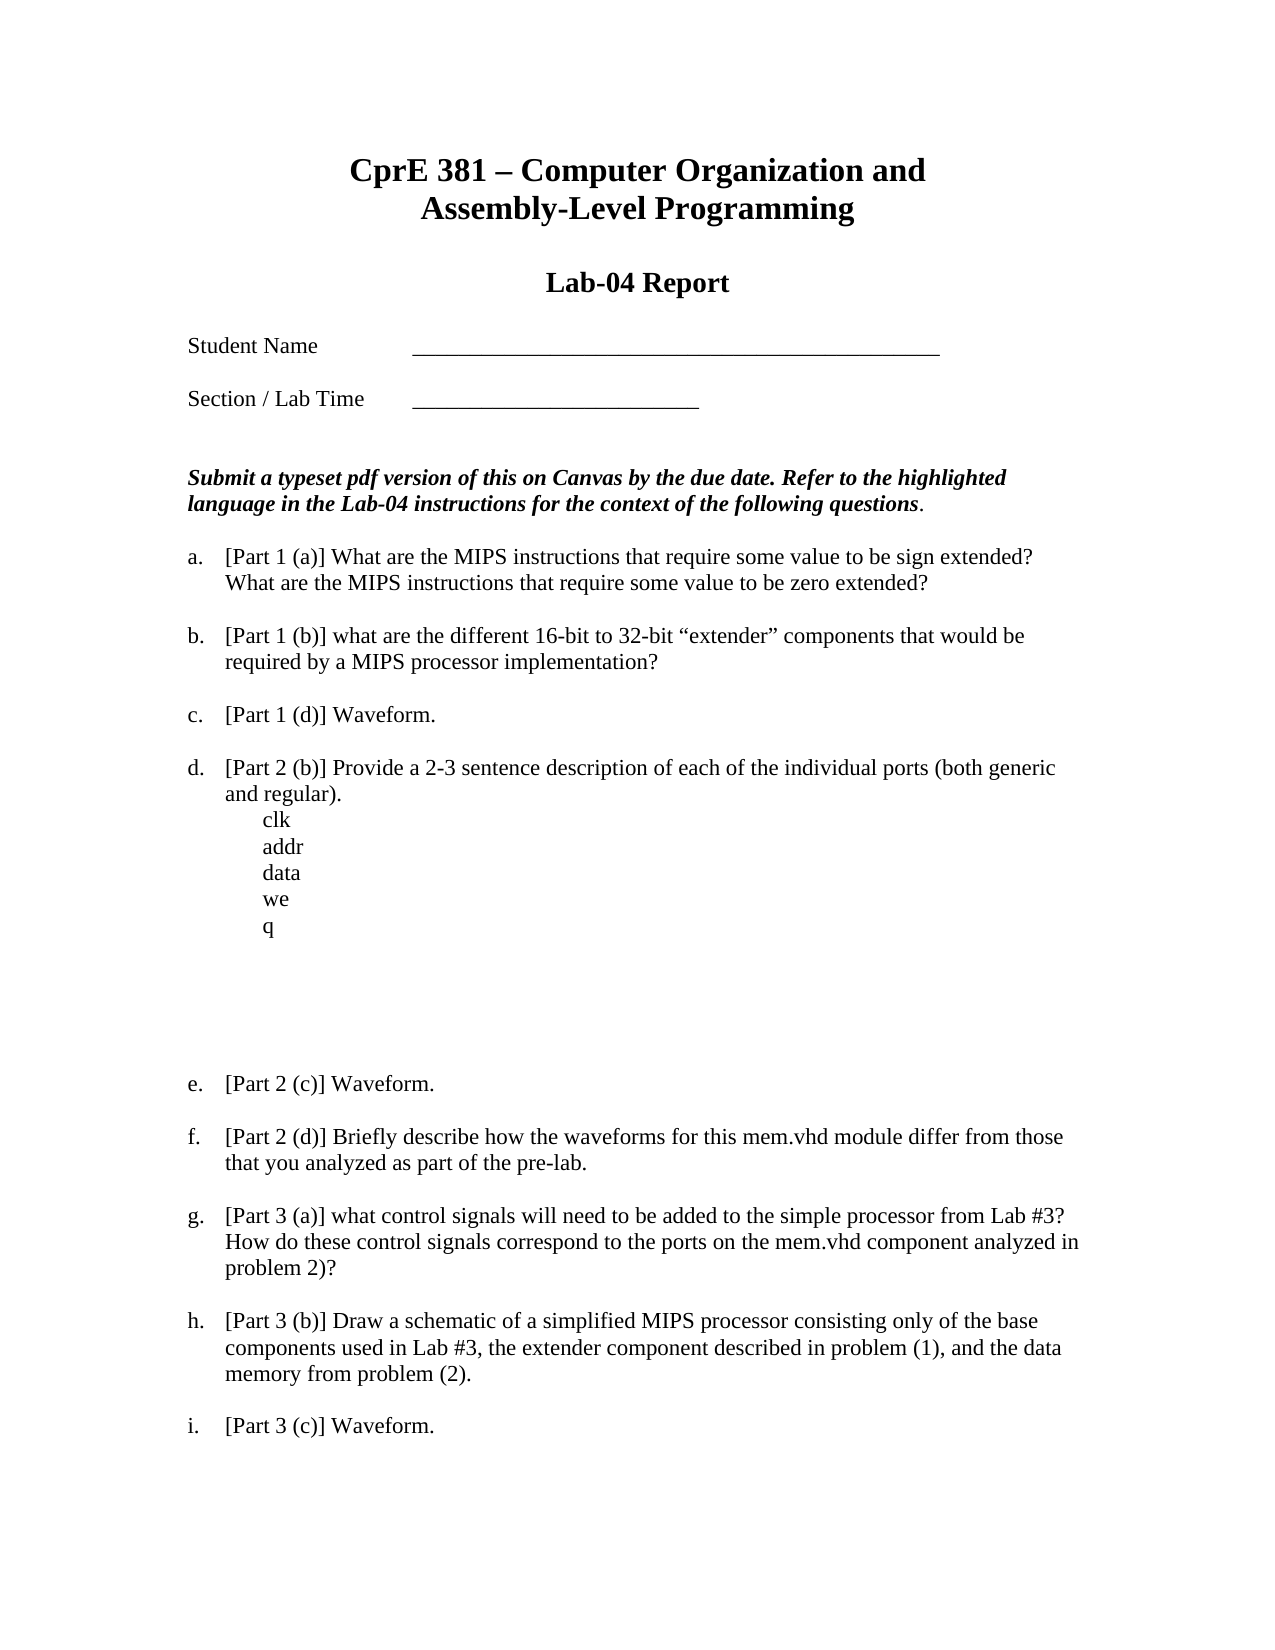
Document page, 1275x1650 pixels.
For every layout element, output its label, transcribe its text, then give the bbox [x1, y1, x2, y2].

list [Part 2 (d)] Briefly describe how the waveforms for this mem.vhd module differ from those that you analyzed as part of the pre-lab. [187, 1123, 1087, 1175]
subtitle Assembly-Level Programming [187, 188, 1087, 227]
list [Part 1 (b)] what are the different 16-bit to 32-bit “extender” components that would be required by a MIPS processor implementation? [187, 622, 1087, 675]
list [Part 2 (c)] Waveform. [187, 1070, 1087, 1096]
list clk [262, 806, 1087, 833]
list we [262, 886, 1087, 912]
list addr [262, 833, 1087, 859]
list [Part 3 (b)] Draw a schematic of a simplified MIPS processor consisting only of the base components used in Lab #3, the extender component described in problem (1), and the data memory from problem (2). [187, 1307, 1087, 1386]
list [Part 3 (a)] what control signals will need to be added to the simple processor from Lab #3? How do these control signals correspond to the ports on the mem.vhd component analyzed in problem 2)? [187, 1202, 1087, 1281]
text Submit a typeset pdf version of this on Canvas by the due date. Refer to the highlighted language in the Lab-04 instructions for the context of the following questions. [187, 464, 1087, 517]
list [Part 2 (b)] Provide a 2-3 sentence description of each of the individual ports (both generic and regular). [187, 754, 1087, 806]
text Student Name ______________________________________________ [187, 332, 1087, 358]
list q [262, 912, 1087, 938]
list data [262, 859, 1087, 886]
list [Part 1 (a)] What are the MIPS instructions that require some value to be sign extended? What are the MIPS instructions that require some value to be zero extended? [187, 543, 1087, 596]
list [Part 3 (c)] Waveform. [187, 1413, 1087, 1439]
subtitle CprE 381 – Computer Organization and [187, 150, 1087, 188]
subtitle Section / Lab Time _________________________ [187, 385, 1087, 411]
list [Part 1 (d)] Waveform. [187, 701, 1087, 727]
subtitle Lab-04 Report [187, 265, 1087, 298]
